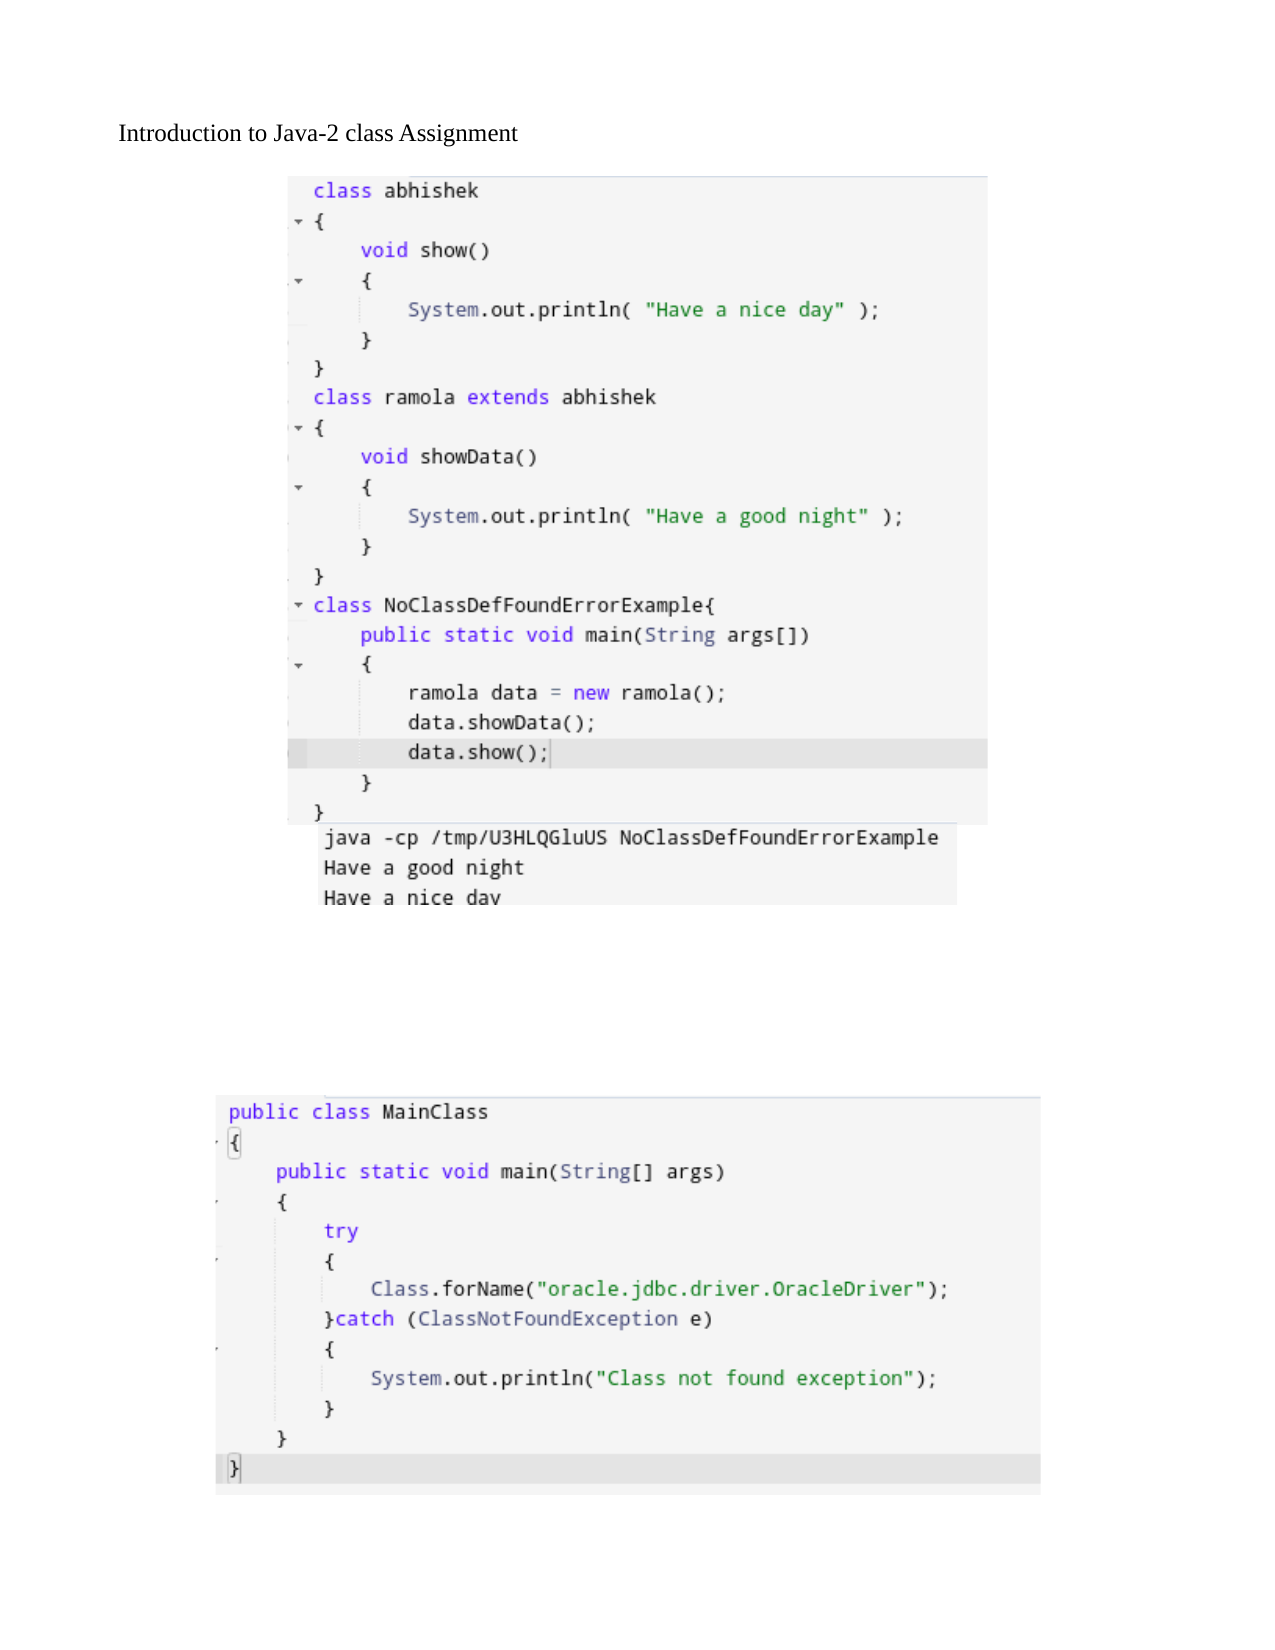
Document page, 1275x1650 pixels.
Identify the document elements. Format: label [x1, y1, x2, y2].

picture [287, 176, 988, 905]
picture [215, 1095, 1041, 1495]
